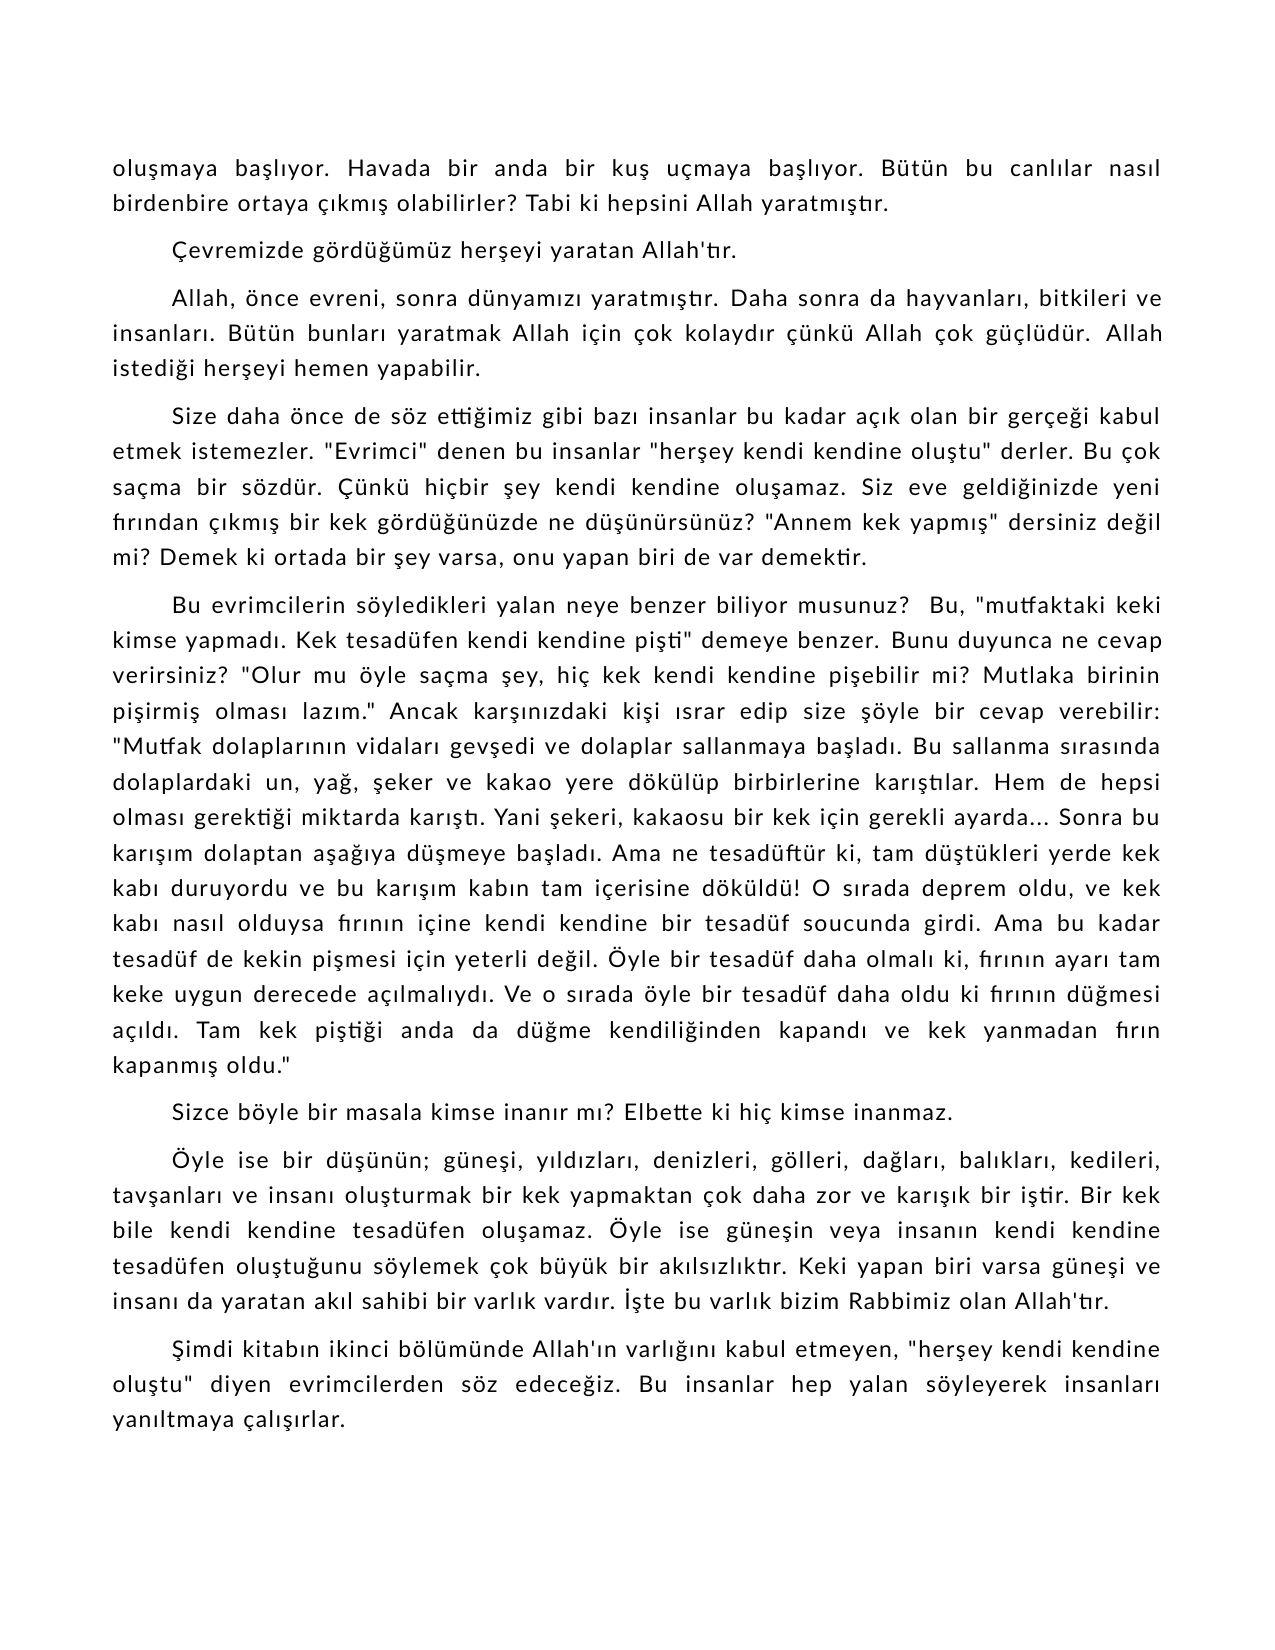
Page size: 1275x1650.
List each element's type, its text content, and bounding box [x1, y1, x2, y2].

text Allah, önce evreni, sonra dünyamızı yaratmıştır. Daha sonra da hayvanları, bitkileri ve insanları. Bütün bunları yaratmak Allah için çok kolaydır çünkü Allah çok güçlüdür. Allah istediği herşeyi hemen yapabilir. [112, 278, 1162, 384]
text oluşmaya başlıyor. Havada bir anda bir kuş uçmaya başlıyor. Bütün bu canlılar nasıl birdenbire ortaya çıkmış olabilirler? Tabi ki hepsini Allah yaratmıştır. [112, 148, 1162, 218]
text Öyle ise bir düşünün; güneşi, yıldızları, denizleri, gölleri, dağları, balıkları, kedileri, tavşanları ve insanı oluşturmak bir kek yapmaktan çok daha zor ve karışık bir iştir. Bir kek bile kendi kendine tesadüfen oluşamaz. Öyle ise güneşin veya insanın kendi kendine tesadüfen oluştuğunu söylemek çok büyük bir akılsızlıktır. Keki yapan biri varsa güneşi ve insanı da yaratan akıl sahibi bir varlık vardır. İşte bu varlık bizim Rabbimiz olan Allah'tır. [112, 1140, 1162, 1317]
text Bu evrimcilerin söyledikleri yalan neye benzer biliyor musunuz? Bu, "mutfaktaki keki kimse yapmadı. Kek tesadüfen kendi kendine pişti" demeye benzer. Bunu duyunca ne cevap verirsiniz? "Olur mu öyle saçma şey, hiç kek kendi kendine pişebilir mi? Mutlaka birinin pişirmiş olması lazım." Ancak karşınızdaki kişi ısrar edip size şöyle bir cevap verebilir: "Mutfak dolaplarının vidaları gevşedi ve dolaplar sallanmaya başladı. Bu sallanma sırasında dolaplardaki un, yağ, şeker ve kakao yere dökülüp birbirlerine karıştılar. Hem de hepsi olması gerektiği miktarda karıştı. Yani şekeri, kakaosu bir kek için gerekli ayarda... Sonra bu karışım dolaptan aşağıya düşmeye başladı. Ama ne tesadüftür ki, tam düştükleri yerde kek kabı duruyordu ve bu karışım kabın tam içerisine döküldü! O sırada deprem oldu, ve kek kabı nasıl olduysa fırının içine kendi kendine bir tesadüf soucunda girdi. Ama bu kadar tesadüf de kekin pişmesi için yeterli değil. Öyle bir tesadüf daha olmalı ki, fırının ayarı tam keke uygun derecede açılmalıydı. Ve o sırada öyle bir tesadüf daha oldu ki fırının düğmesi açıldı. Tam kek piştiği anda da düğme kendiliğinden kapandı ve kek yanmadan fırın kapanmış oldu." [112, 585, 1162, 1081]
text Sizce böyle bir masala kimse inanır mı? Elbette ki hiç kimse inanmaz. [112, 1092, 1162, 1128]
text Size daha önce de söz ettiğimiz gibi bazı insanlar bu kadar açık olan bir gerçeği kabul etmek istemezler. "Evrimci" denen bu insanlar "herşey kendi kendine oluştu" derler. Bu çok saçma bir sözdür. Çünkü hiçbir şey kendi kendine oluşamaz. Siz eve geldiğinizde yeni fırından çıkmış bir kek gördüğünüzde ne düşünürsünüz? "Annem kek yapmış" dersiniz değil mi? Demek ki ortada bir şey varsa, onu yapan biri de var demektir. [112, 396, 1162, 573]
text Şimdi kitabın ikinci bölümünde Allah'ın varlığını kabul etmeyen, "herşey kendi kendine oluştu" diyen evrimcilerden söz edeceğiz. Bu insanlar hep yalan söyleyerek insanları yanıltmaya çalışırlar. [112, 1329, 1162, 1435]
text Çevremizde gördüğümüz herşeyi yaratan Allah'tır. [112, 230, 1162, 266]
